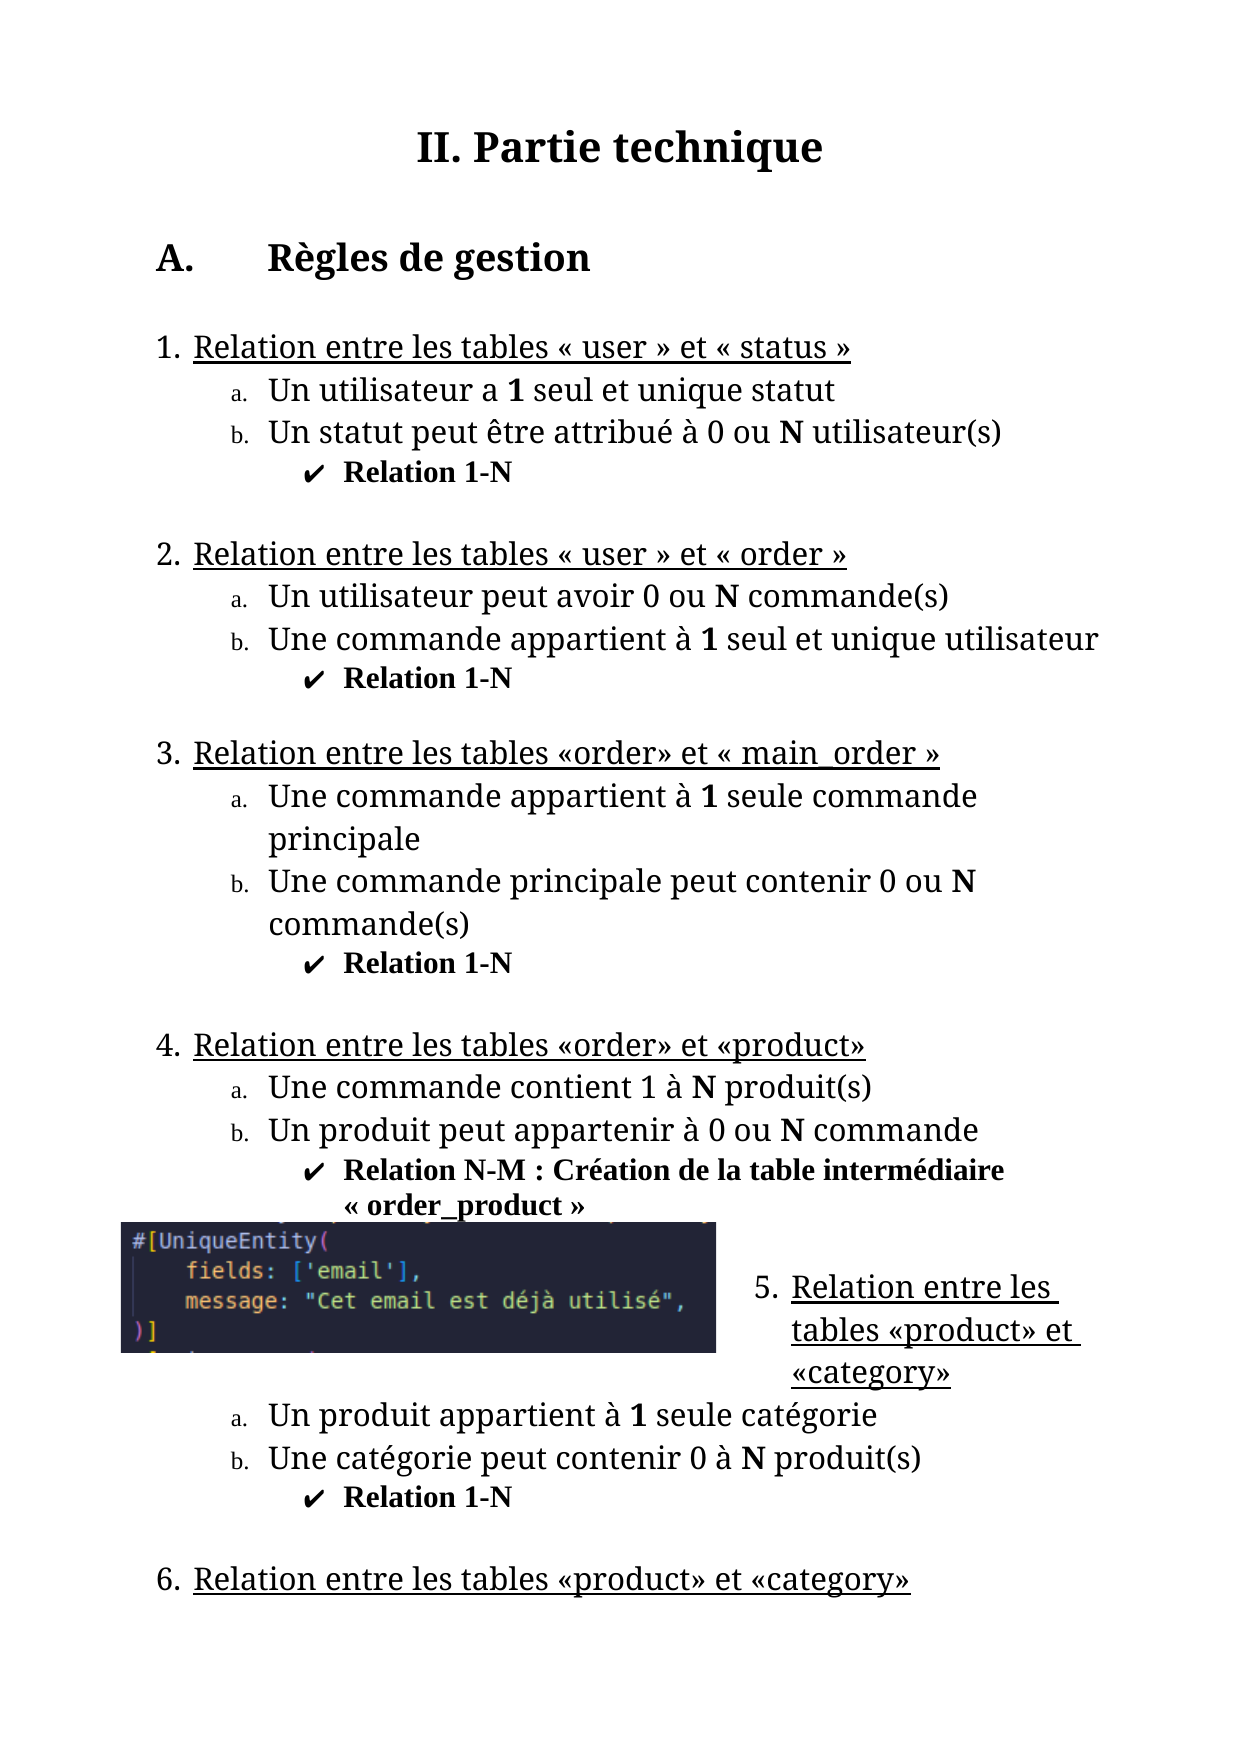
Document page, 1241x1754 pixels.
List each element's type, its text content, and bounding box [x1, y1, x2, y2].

list Relation 1-N [324, 453, 1122, 489]
list Un utilisateur peut avoir 0 ou N commande(s) [231, 574, 1122, 617]
list Relation entre les tables «order» et «product» [156, 1023, 1122, 1066]
list Relation entre les tables « user » et « status » [156, 325, 1122, 368]
picture [120, 1222, 717, 1353]
list Relation 1-N [324, 944, 1122, 980]
list Relation 1-N [324, 1478, 1122, 1514]
list Un produit peut appartenir à 0 ou N commande [231, 1108, 1122, 1151]
list Un statut peut être attribué à 0 ou N utilisateur(s) [231, 411, 1122, 453]
list Une commande principale peut contenir 0 ou N commande(s) [231, 859, 1122, 944]
list Relation N-M : Création de la table intermédiaire « order_product » [324, 1151, 1122, 1223]
list Règles de gestion [156, 232, 1122, 283]
list Relation entre les tables «product» et «category» [156, 1265, 1122, 1393]
list Relation 1-N [324, 659, 1122, 695]
list Relation entre les tables «order» et « main_order » [156, 731, 1122, 774]
list Une catégorie peut contenir 0 à N produit(s) [231, 1436, 1122, 1478]
list Un utilisateur a 1 seul et unique statut [231, 368, 1122, 411]
list Relation entre les tables «product» et «category» [156, 1557, 1122, 1599]
list Une commande appartient à 1 seul et unique utilisateur [231, 617, 1122, 659]
list Relation entre les tables « user » et « order » [156, 532, 1122, 574]
list Une commande contient 1 à N produit(s) [231, 1066, 1122, 1108]
list Un produit appartient à 1 seule catégorie [231, 1393, 1122, 1436]
text II. Partie technique [118, 118, 1122, 175]
list Une commande appartient à 1 seule commande principale [231, 774, 1122, 859]
